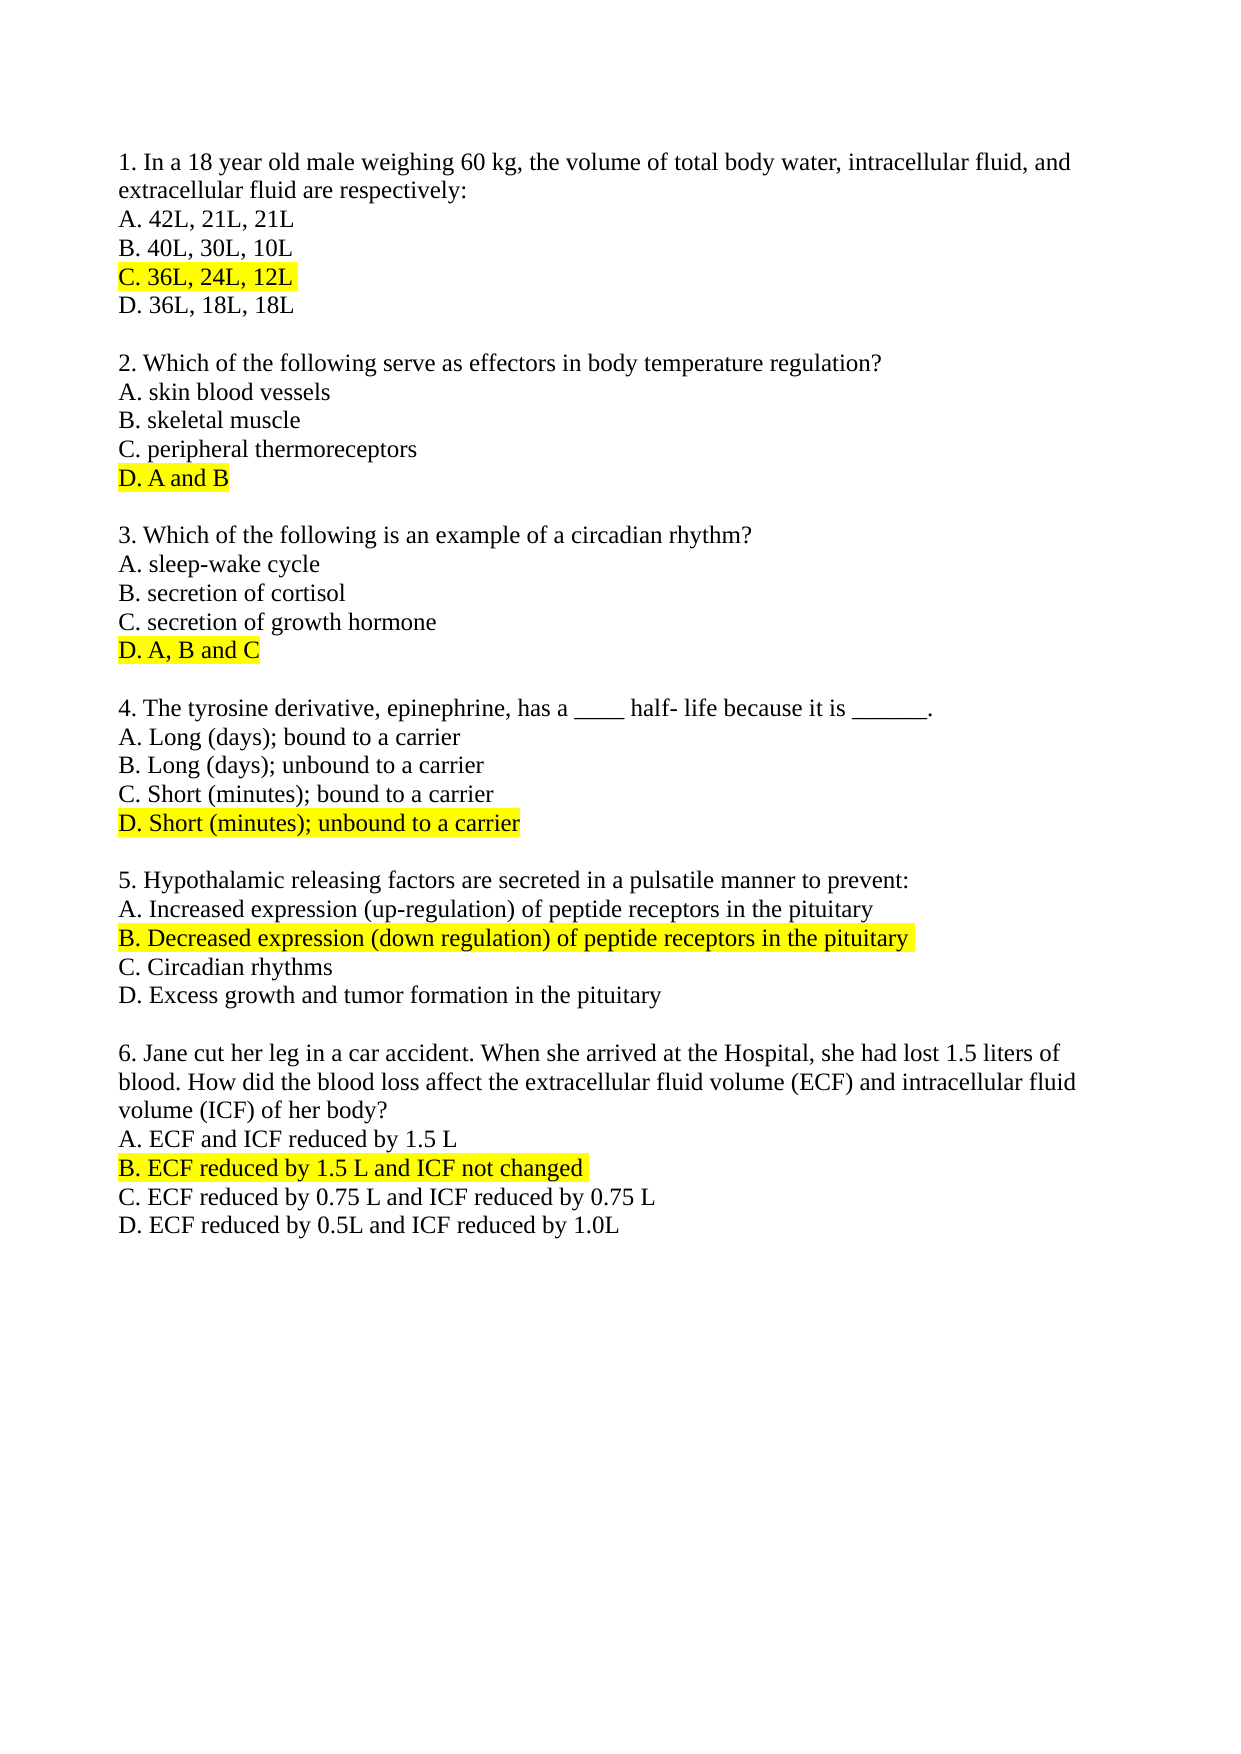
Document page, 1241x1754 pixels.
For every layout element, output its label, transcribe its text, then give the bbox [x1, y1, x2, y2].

text C. peripheral thermoreceptors [118, 434, 1122, 463]
text A. Increased expression (up-regulation) of peptide receptors in the pituitary [118, 894, 1122, 923]
text A. skin blood vessels [118, 377, 1122, 406]
text D. ECF reduced by 0.5L and ICF reduced by 1.0L [118, 1211, 1122, 1239]
text B. Long (days); unbound to a carrier [118, 751, 1122, 779]
text C. Short (minutes); bound to a carrier [118, 779, 1122, 808]
text A. ECF and ICF reduced by 1.5 L [118, 1124, 1122, 1153]
text 2. Which of the following serve as effectors in body temperature regulation? [118, 348, 1122, 377]
text D. Excess growth and tumor formation in the pituitary [118, 981, 1122, 1009]
text A. Long (days); bound to a carrier [118, 722, 1122, 751]
text 4. The tyrosine derivative, epinephrine, has a ____ half- life because it is ______. [118, 693, 1122, 722]
text A. 42L, 21L, 21L [118, 204, 1122, 233]
text 1. In a 18 year old male weighing 60 kg, the volume of total body water, intracellular fluid, and extracellular fluid are respectively: [118, 147, 1122, 204]
text B. 40L, 30L, 10L [118, 233, 1122, 262]
text 3. Which of the following is an example of a circadian rhythm? [118, 521, 1122, 549]
text 6. Jane cut her leg in a car accident. When she arrived at the Hospital, she had lost 1.5 liters of blood. How did the blood loss affect the extracellular fluid volume (ECF) and intracellular fluid volume (ICF) of her body? [118, 1038, 1122, 1124]
text 5. Hypothalamic releasing factors are secreted in a pulsatile manner to prevent: [118, 866, 1122, 894]
text A. sleep-wake cycle [118, 549, 1122, 578]
text B. skeletal muscle [118, 406, 1122, 434]
text D. 36L, 18L, 18L [118, 291, 1122, 319]
text B. ECF reduced by 1.5 L and ICF not changed [118, 1153, 1122, 1182]
text C. Circadian rhythms [118, 952, 1122, 981]
text B. Decreased expression (down regulation) of peptide receptors in the pituitary [118, 923, 1122, 952]
text B. secretion of cortisol [118, 578, 1122, 607]
text C. 36L, 24L, 12L [118, 262, 1122, 291]
text D. A and B [118, 463, 1122, 492]
text C. ECF reduced by 0.75 L and ICF reduced by 0.75 L [118, 1182, 1122, 1211]
text D. A, B and C [118, 636, 1122, 664]
text C. secretion of growth hormone [118, 607, 1122, 636]
text D. Short (minutes); unbound to a carrier [118, 808, 1122, 837]
